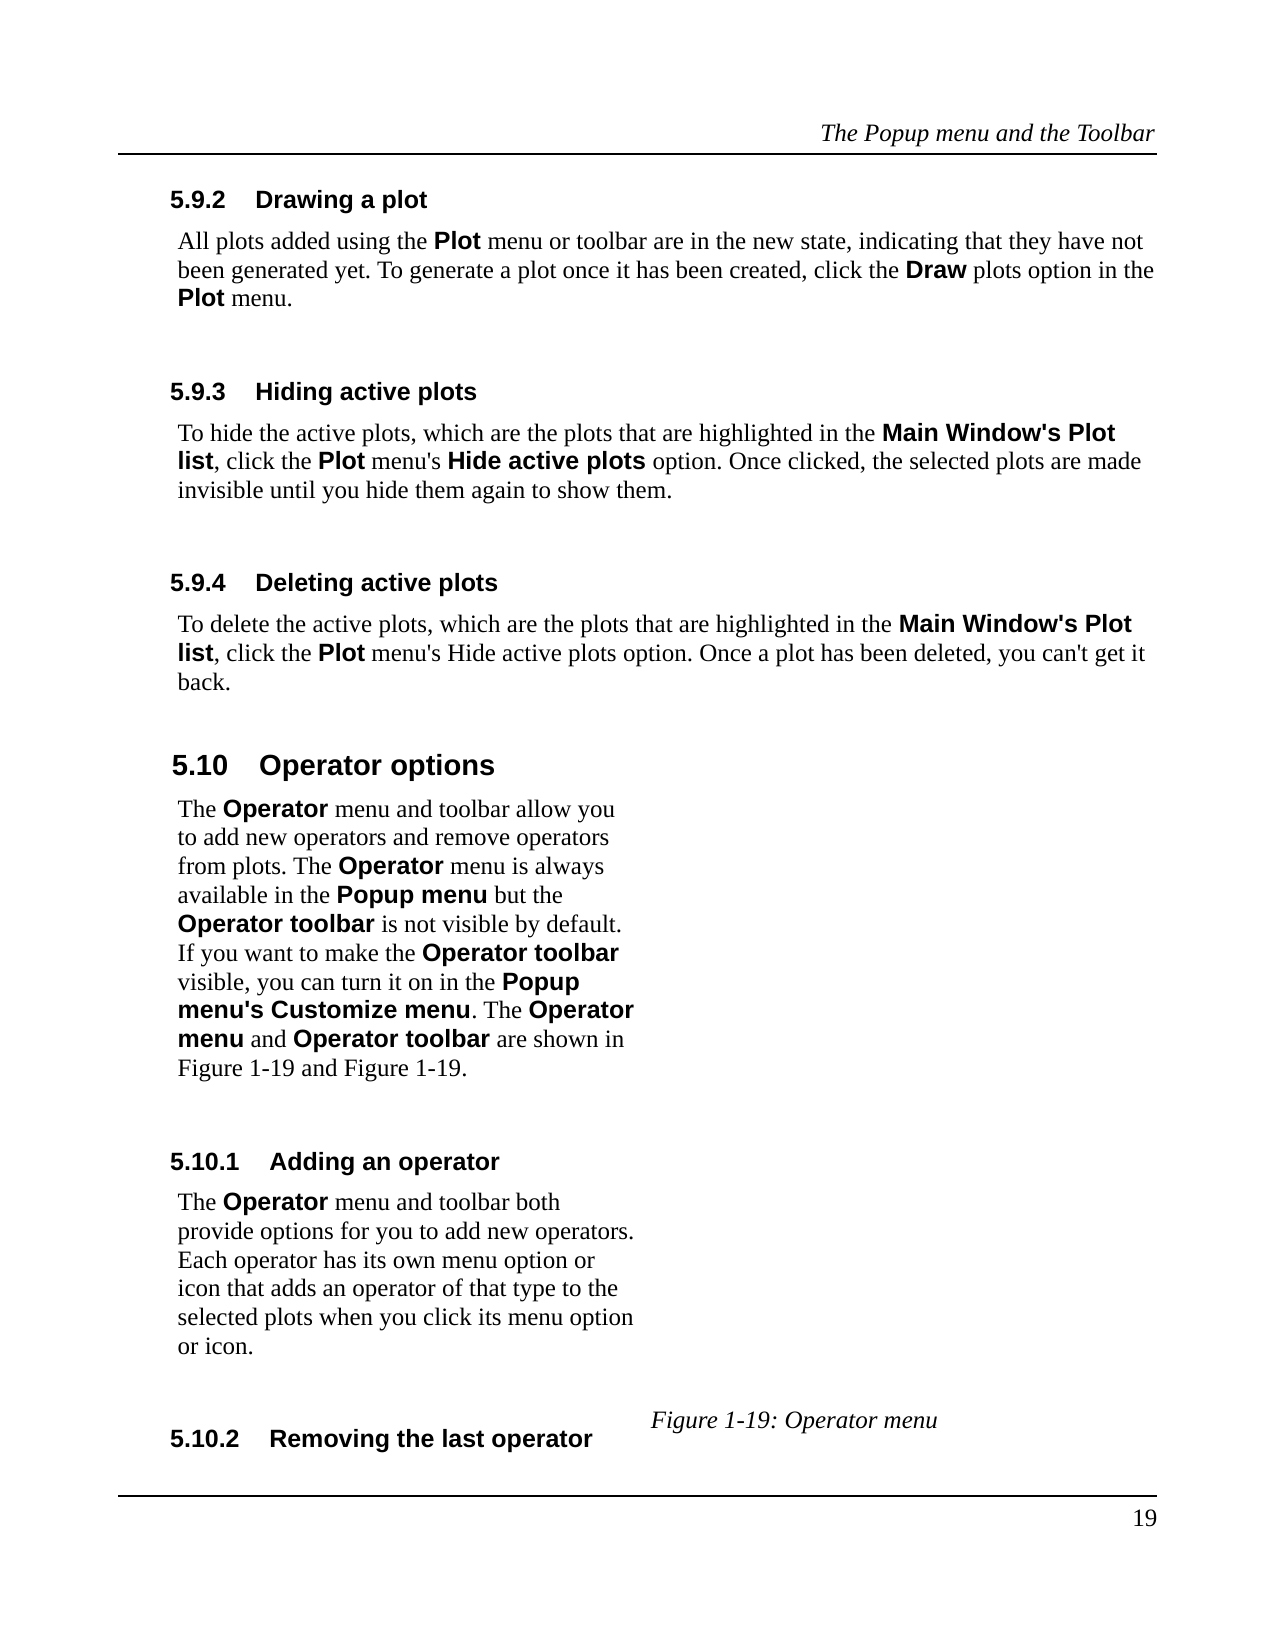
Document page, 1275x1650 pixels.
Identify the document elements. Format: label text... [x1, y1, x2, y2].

text The Operator menu and toolbar both provide options for you to add new operators. Each operator has its own menu option or icon that adds an operator of that type to the selected plots when you click its menu option or icon. [177, 1187, 651, 1360]
text To delete the active plots, which are the plots that are highlighted in the Main Window's Plot list, click the Plot menu's Hide active plots option. Once a plot has been deleted, you can't get it back. [177, 609, 1157, 696]
subtitle Drawing a plot [163, 185, 1157, 214]
subtitle Removing the last operator [163, 1424, 1157, 1453]
subtitle Hiding active plots [163, 377, 1157, 406]
text To hide the active plots, which are the plots that are highlighted in the Main Window's Plot list, click the Plot menu's Hide active plots option. Once clicked, the selected plots are made invisible until you hide them again to show them. [177, 417, 1157, 504]
text All plots added using the Plot menu or toolbar are in the new state, indicating that they have not been generated yet. To generate a plot once it has been created, click the Draw plots option in the Plot menu. [177, 226, 1157, 312]
text Figure 1-19: Operator menu [651, 818, 1145, 1434]
subtitle Adding an operator [163, 1146, 651, 1175]
text The Operator menu and toolbar allow you to add new operators and remove operators from plots. The Operator menu is always available in the Popup menu but the Operator toolbar is not visible by default. If you want to make the Operator toolbar visible, you can turn it on in the Popup menu's Customize menu. The Operator menu and Operator toolbar are shown in Figure 1-19 and Figure 1-19. [177, 794, 1157, 1082]
subtitle Deleting active plots [163, 568, 1157, 597]
subtitle Operator options [163, 748, 1157, 781]
